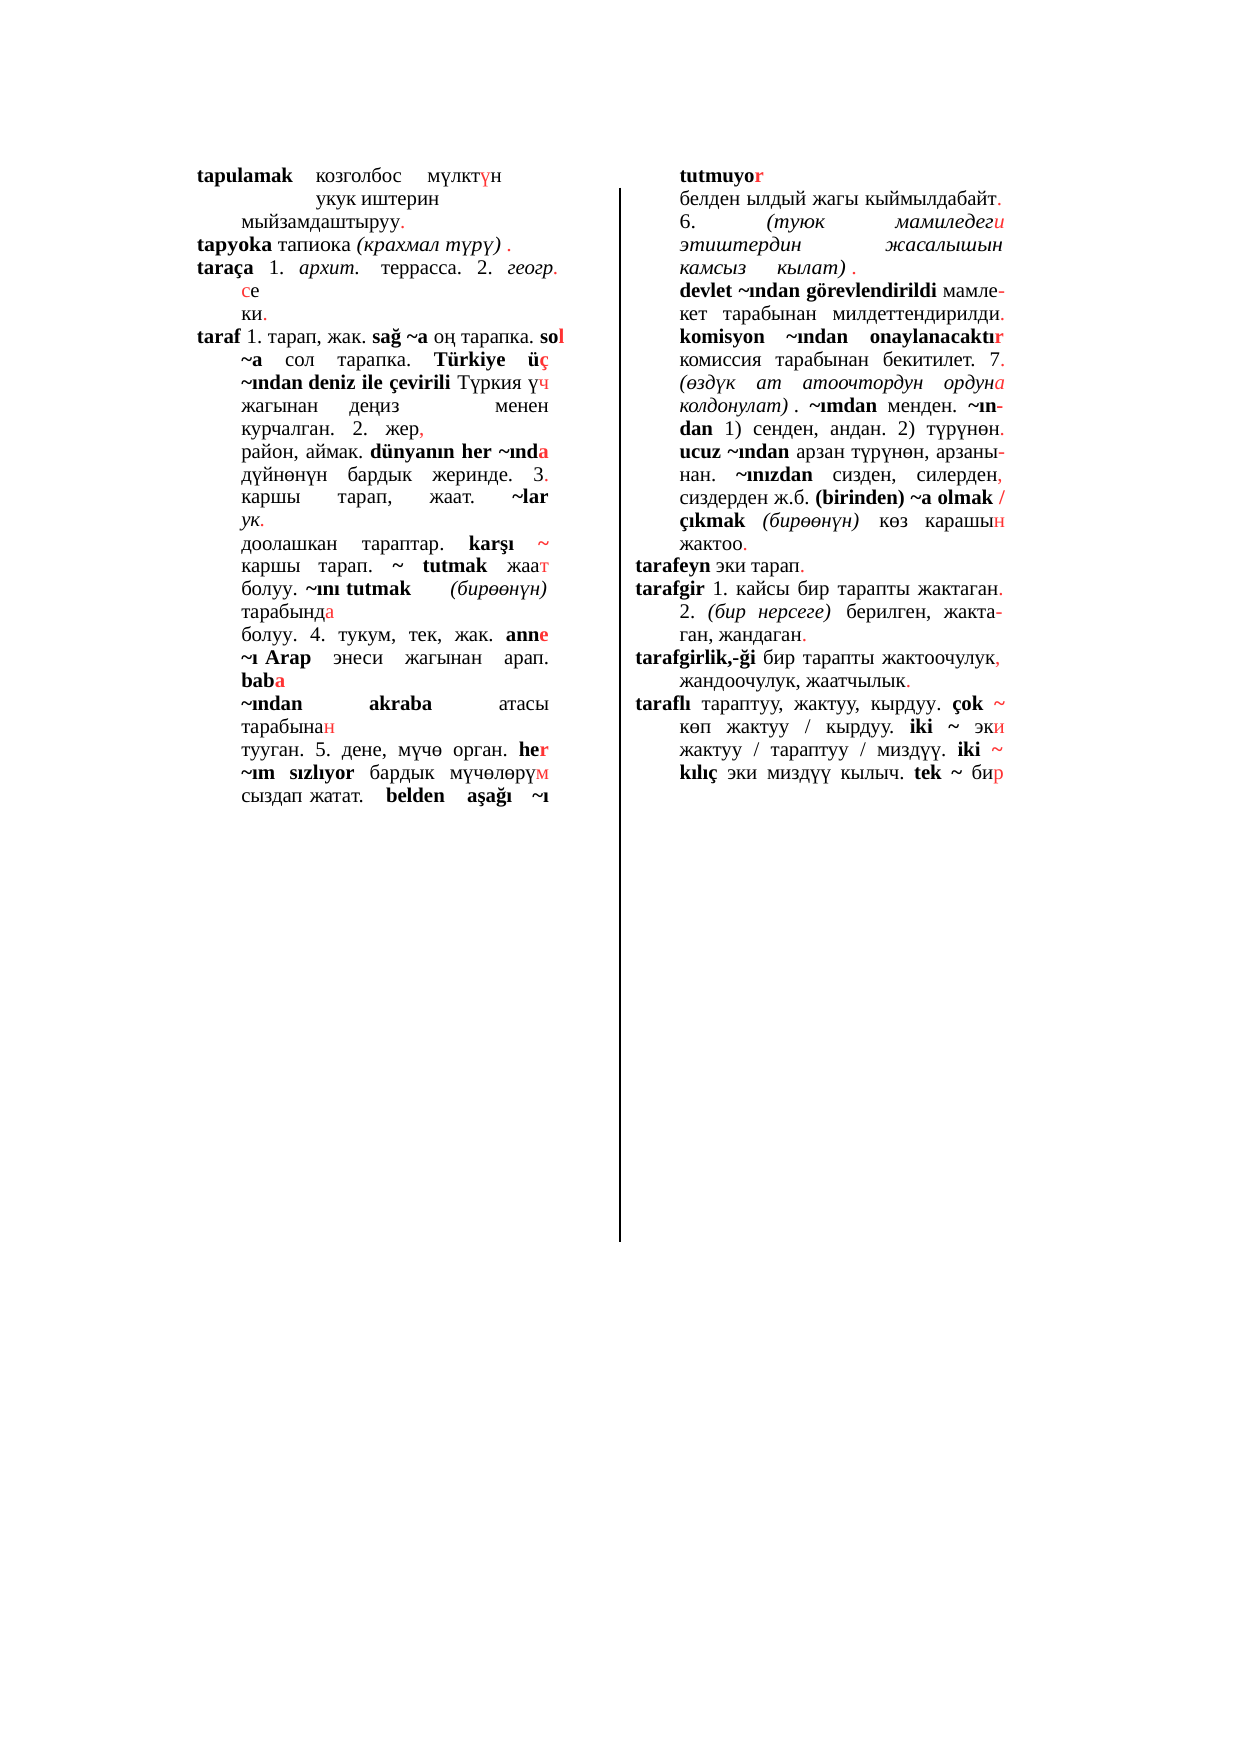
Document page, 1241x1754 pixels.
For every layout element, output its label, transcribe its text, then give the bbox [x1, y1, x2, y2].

text tapyoka тапиока (крахмал түрү) . [197, 233, 609, 256]
text tarafgir 1. кайсы бир тарапты жактаган. [635, 577, 1065, 600]
text тууган. 5. дене, мүчө орган. her ~ım sızlıyor бардык мүчөлөрүм сыздап жатат. belden aşağı ~ı [241, 738, 549, 807]
text taraça 1. архит. террасса. 2. геогр. [197, 256, 588, 279]
text комиссия тарабынан бекитилет. 7. (өздүк ат атоочтордун ордуна колдонулат) . ~ımdan менден. ~ın- [679, 348, 1005, 417]
text белден ылдый жагы кыймылдабайт. [679, 187, 1005, 210]
text devlet ~ından görevlendirildi мамле- кет тарабынан милдеттендирилди. komisyon ~ından onaylanacaktır [679, 279, 1005, 348]
text секи. [241, 279, 269, 325]
text ~ından akraba атасы тарабынан [241, 692, 549, 738]
text ган, жандаган. [679, 623, 808, 646]
text tarafeyn эки тарап. [635, 554, 1065, 577]
text болуу. 4. тукум, тек, жак. anne ~ı Arap энеси жагынан арап. baba [241, 623, 549, 692]
text доолашкан тараптар. karşı ~ каршы тарап. ~ tutmak жаат болуу. ~ını tutmak (бирөөнүн) тарабында [241, 532, 549, 623]
text сиздерден ж.б. (birinden) ~a olmak / çıkmak (бирөөнүн) көз карашын жактоо. [679, 486, 1005, 554]
text район, аймак. dünyanın her ~ında дүйнөнүн бардык жеринде. 3. каршы тарап, жаат. ~lar ук. [241, 440, 549, 531]
text taraflı тараптуу, жактуу, кырдуу. çok ~ көп жактуу / кырдуу. iki ~ эки жактуу / тараптуу / миздүү. iki ~ [635, 692, 1005, 761]
text kılıç эки миздүү кылыч. tek ~ бир [679, 761, 1005, 784]
text ~a сол тарапка. Türkiye üç ~ından deniz ile çevirili Түркия үч жагынан деңиз менен курчалган. 2. жер, [241, 348, 549, 440]
text tarafgirlik,-ği бир тарапты жактоочулук, жандоочулук, жаатчылык. [635, 646, 1056, 692]
text taraf 1. тарап, жак. sağ ~a оң тарапка. sol [197, 325, 582, 348]
text 2. (бир нерсеге) берилген, жакта- [679, 600, 1004, 623]
text 6. (туюк мамиледеги этиштердин жасалышын камсыз кылат) . [679, 210, 1004, 279]
text tutmuyor [679, 164, 1005, 187]
text dan 1) сенден, андан. 2) түрүнөн. ucuz ~ından арзан түрүнөн, арзаны- нан. ~ınızdan сизден, силерден, [679, 417, 1005, 486]
text tapulamak козголбос мүлктүн укук иштерин мыйзамдаштыруу. [197, 164, 549, 233]
